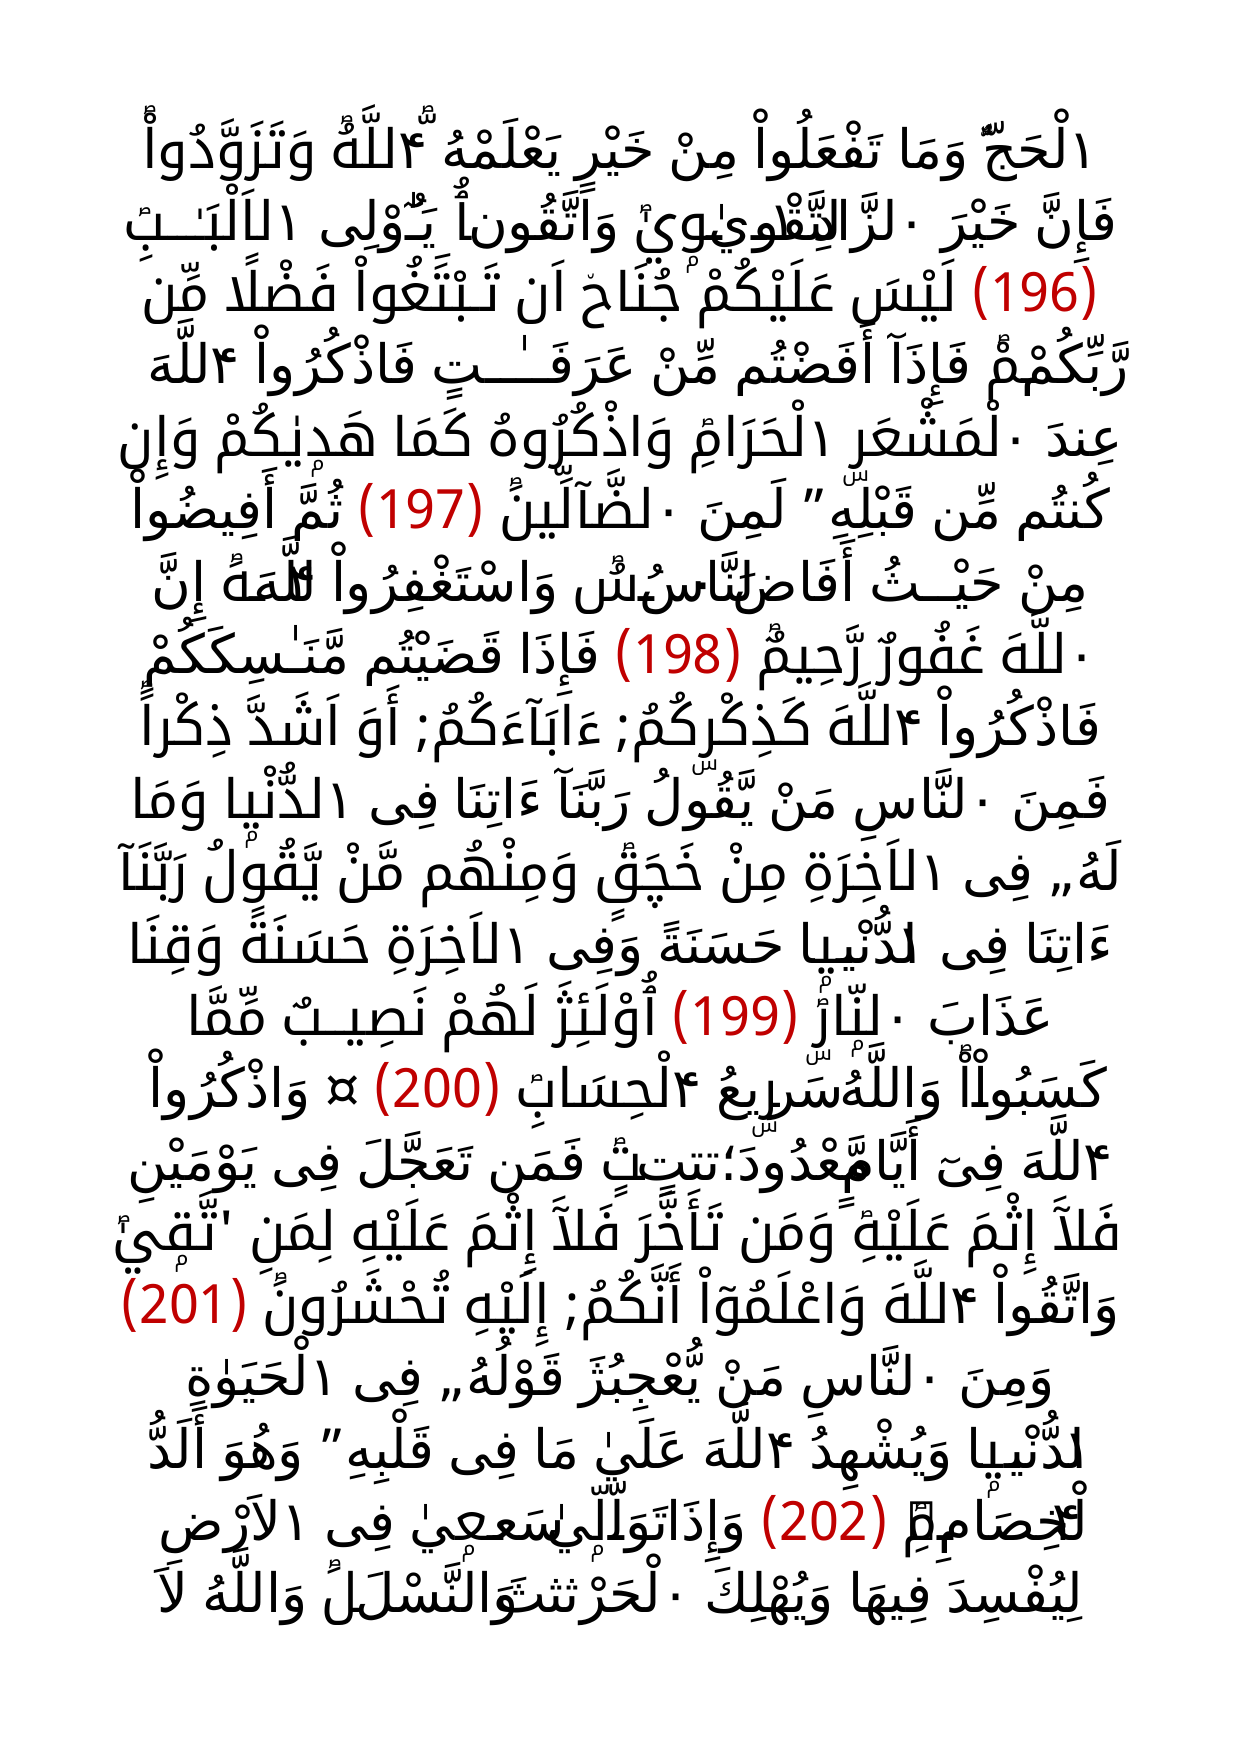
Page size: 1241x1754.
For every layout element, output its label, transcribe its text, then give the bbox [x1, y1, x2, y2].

text ۰لنَّاسَ ۰ڤسِّحْرَ وَمَآ ٱُنزۣلَ عَلَي ۰لْمَلَكَيْنِ بِبَابِـلَ هَارُوتتتَ وَمَارُوتتتَؐ وَمَا يُعَلِّمَـٰنِ مِنَ اَحَدٖ حَتَّيٰ يَقُولآَ إِنَّمَا نَحْنُ فِتْنَةٌ فَلاَ تَكْفُرْؐ فَيَتَعَلَّمُونَ مِنْهُمَا مَا يُفَرّۣقُونَ بِهِ” بَيْنَ ۰لْمَرْءِ وَزَوْجِهِؐ/ وَمَا هُم بِضَآرّۣينَ بِهِ” مِنَ اَحَدٖ اِلاَّ بِإِذْنِ ۱للَّهِؐ وَيَتَعَلَّمُونَ مَا يَضُرُّهُمْ وَلاَ يَنفَعُهُمْؐ وَلَقَدْ عَلِمُواْ لَمَـنِ ۳شْتَرۭيٰهُ مَا لَهُ„ فِى ۱لاَخِرَةِ مِنْ خَچَقٍؐ وَلَبِيسَ مَا شَرَوْاْ بِهِ“ أَنفُسَهُمْ لَوْ كَانُواْ يَعْلَمُونَؐ (101) وَلَوَ اَنَّهُمُ; ءَامَنُواْ وَاتَّقَوْاْ لَمَثُوبَةٌ مِّنْ عِندِ ۱للَّهِ خَيْرٌ لَّوْ كَانُواْ يَعْلَمُونَؐ (102) يَـٰٓأَيُّهَا ۰لذِينَ ءَامَنُواْ لاَ تَقُولُواْ رَ؛عِنَا وَقُولُواْ ۶نظُرْنَا وَاسْمَعُواْؐ وَلِلْكۭـٰفِرۣينَ عَذَاب٘ اَلِيمٌؐ (103) مَّا يَوَدُّ ۴لذِينَ كَفَرُواْ مِنَ اَهْلِ ۱لْكِتَــٰــبِ وَلاَ ۰لْمُشْرۣكِينَ أَنْ يُّنَزَّلَ عَلَيْكُم مِّنْ خَيْرٍ مِّن رَّبِّكُمْؐ وَاللَّهُ يَخْتَصُّ بِرَحْمَتِهِ” مَنْ يَّشَآءُؐ وَاللَّهُ ذُو ۴لْفَضْلِ ۱لْعَظِيمِؐ (104) ¥ مَا نَنسَخْ مِنَ —ايَةٖ اَوْ نُنسِهَا نَاتتتِ بِخَـيْرٍ مِّنْهَآ أَوْ مِثْلِهَآؐ أَلَمْ تَعْلَمَ اَنَّ ۰للَّهَ عَلَيٰ كُلِّ شَيْءٍ قَدِير٘ؐ (105) اَلَمْ تَعْلَمَ اَنَّ ۰للَّهَ لَهُ„ مُلْكُ ۴لسَّمَـٰوَ؛تتتِ وَالاَرْضِ وَمَا لَكُم مِّن دُونِ ۱للَّهِ مِنْ وَّلِيٍّ وَلاَ نَصِيرٖؐ (106) اَمْ تُرۣيدُونَ أَن تَسْـَٔلُواْ رَسُولَكُمْ كَمَاسُئِلَ مُوسۭيٰ مِن قَبْلُؐ وَمَنْ يَّتَبَدَّلِ ۱لْكُفْرَ بِالِايمَـٰنِ فَقَد ضَّلَّ سَوَآءَ ۰لسَّبِيلِؐ (107) وَدَّ كَثِيرٌ مِّنَ اَهْلِ ۱لْكِتَــٰــبِ لَوْ يَرُدُّونَكُم مِّنۢ بَعْدِ إِيمَــٰنِكُمْ كُفَّاراٗؐ حَسَداً مِّنْ عِندِ أَنفُسِهِم مِّنۢ بَعْدِ مَا تَبَيَّنَ لَهُمُ ۴لْحَقُّؐ فَاعْفُواْ وَاصْفَحُواْ حَتَّيٰ يَاتِيَ ۰للَّهُ بِأَمْرۣهِؐ“ إِنَّ ۰للَّهَ عَلَيٰ كُلِّ شَيْءٍ قَدِيرٌؐ (108) وَأَقِيمُواْ ۴لصَّلَوٰةَ وَءَاتُواْ ۴لزَّكَوٰةَؐ وَمَا تُقَدِّمُواْ لَأِنفُسِكُم مِّنْ خَيْرٍ تَجِدُوهُ عِندَ ۰للَّهِؐ إِنَّ ۰للَّهَ بِمَا تَعْمَلُونَ بَصِيرٌؐ (109) وَقَالُواْ لَنْ يَّدْخُلَ ۰لْجَنَّةَ إِلاَّ مَن كَانَ هُوداٗ اَوْ نَصَـٰرۭيٰؐ تِلْكَ أَمَانِيُّهُمْؐ قُلْ هَاتُواْ بُرْهَــٰنَكُمُ; إِن كُنتُمْ صَـٰدِقِينَؐ (110) بَلۭيٰ مَنَ اَسْلَمَ وَجْهَهُ„ لِلهِ وَهُوَ مُحْسِنٌ فَلَهُ; أَجْرُهُ„ عِندَ رَبِّهِ” وَلاَ خَوْف٘ عَلَيْهِمْ وَلاَ هُمْ يَحْزَنُونَؐ (111) وَقَالَــتِ ۱لْيَهُودُ لَيْسَــتِ ۱لنَّصَـٰرۭيٰ عَلَيٰ شَيْءٍ وَقَالَــتِ ۱لنَّصَـٰرۭيٰ لَيْسَــتِ ۱لْيَهُودُ عَلَيٰ شَيْءٍ وَهُمْ يَتْلُونَ ۰لْكِتَــٰــبَؐ كَذَ؛لِكَ قَالَ ۰لذِينَ لاَ يَعْلَمُونَ مِثْلَ قَوْلِهِمْؐ فَاللَّهُ يَحْكُمُ بَيْنَهُمْ يَوْمَ ۰لْقِيَــٰمَةِ فِيمَا كَانُواْ فِيهِ يَخْتَلِفُونَؐ (112) ® وَمَنَ اَظْلَمُ مِمَّن مَّنَعَ مَسَـٰجِدَ ۰للَّهِ أَنْ يُّذْكَرَ فِيهَا "سْمُهُ„ وَسَعۭيٰ فِى خَرَابِهَآؐ ٱُوْلَئِكَ مَا كَانَ لَهُمُ; أَنْ يَّدْخُلُوهَآ إِلاَّ خَآئِـفِينَؐ لَهُمْ فِى ۱لدُّنْيۭا خِزْيٌؐ وَلَهُمْ فِى ۱لاَخِرَةِ عَذَاب٘ عَظِيمٌؐ (113) وَلِلهِ ۱لْمَشْرۣقُ وَالْمَغْرۣبُؐ فَأَيْنَمَا تُوَلُّواْ فَثَمَّ وَجْهُ ۴للَّهِؐ إِنَّ ۰للَّهَ وَ؛سِع٘ عَلِيمٌؐ (114) وَقَالُواْ ۵تَّخَذَ ۰للَّهُ وَلَداًؐ سُبْحَــٰنَهُؐ„ بَل لَّهُ„ مَا فِى ۱لسَّمَــٰوَ؛تتتِ وَالاَرْضِؐ كُلٌّ لَّهُ„ قَــٰنِتُونَؐ (115) بَدِيعُ ۴لسَّمَــٰوَ؛تتتِ وَالاَرْضِؐ وَإِذَا قَضۭيٰٓ أَمْراً فَإِنَّمَا يَقُولُ لَهُ„ كُنؐ فَيَكُونُؐ (116) وَقَالَ ۰لذِينَ لاَ يَعْلَمُونَ لَوْلاَ يُكَلِّمُنَا ۰للَّهُ أَوْ تَاتِينَآ ءَايَةٌؐ كَذَ؛لِكَ قَالَ ۰لذِينَ مِن قَبْلِهِم مِّثْلَ قَوْلِهِمْؐ تَشَــٰبَهَــتْ قُلُوبُهُمْؐ قَدْ بَـيَّنَّا ۰لاَيَــٰــتِ لِقَوْمٍ يُوقِنُونَؐ (117) إِنَّآ أَرْسَلْنَـٰكَ بِالْحَقِّ بَشِيراً وَنَذِيراًؐ وَلاَ تَسْـَٔلْ عَنَ اَصْحَــٰــبِ ۱لْجَحِيمِؐ (118) وَلَن تَرْضۭيٰ عَنكَ ۰لْيَهُودُ وَلاَ ۰لنَّصَـٰرۭيٰ حَتَّيٰ تَتَّبِعَ مِلَّتَهُمْؐ قُلِ اِنَّ هُدَي ۰للَّهِ هُوَ ۰لْهُدۭيٰؐ وَلَـئِنِ 'تَّبَعْتَ أَهْوَآءَهُم بَعْدَ ۰ﻟ﮲ جَآءَكَ مِنَ ۰لْعِلْمِ مَا لَكَ مِنَ ۰للَّهِ مِنْ وَّلِيٍّ وَلاَ نَصِيرٖؐ (119) ۱لذِينَ ءَاتَيْنَـٰهُمُ ۴لْكِتَــٰــبَ يَتْلُونَهُ„ حَقَّ تِچَوَتِهِ“ ٱُوْلَئِكَ يُومِنُونَ بِهِؐ” وَمَنْ يَّكْفُرْ بِهِ” فَٱُوْلَئِژَ هُمُ ۴لْخَــٰسِرُونَؐ (120) يَـٰبَنِىٓ إِسْرَآءِيلَ ۸ذْكُرُواْ نِعْمَتِيَ ۰لتِىٓ أَنْعَمْــتُ عَلَيْكُمْ وَأَنِّى فَضَّلْتُكُمْ عَلَي ۰لْعَـٰلَمِينَؐ (121) وَاتَّقُواْ يَوْماً لاَّ تَجْزۣى نَفْس٘ عَن نَّفْسٍ شَيْــٔاً وَلاَ يُقْبَلُ مِنْهَا عَدْلٌ وَلاَ تَنفَعُهَا شَفَــٰعَةٌ وَلاَ هُمْ يُنصَرُونَؐ (122) © وَإِذِ 'بْتَلۭيٰٓ إِبْرَ؛هِـيمَ رَبُّهُ„ بِكَلِمَــٰــتٍ فَأَتَمَّهُنَّؐ قَالَ إِنِّى جَاعِلُكَ لِلنَّاسِ إِمَاماًؐ قَالَ وَمِن ذُرّۣيَّتِىؐ قَالَ لاَ يَنَالُ عَهْدِيَ ۰لظَّــٰلِمِينَؐ (123) وَإِذْ جَعَلْنَا ۰لْبَيْــتَ مَثَابَةً لِّلنَّاسِ وَأَمْناً وَاتَّخَذُواْ مِن مَّقَامِ إِبْرَ؛هِيمَ مُصَلّيًؐ وَعَهِدْنَآ إِلَيٰٓ إِبْرَ؛هِيمَ وَإِسْمَـٰعِيلَ أَن طَهِّرَا بَيْتِيَ لِلطَّآئِفِينَ وَالْعَـٰكِفِينَ وَالرُّكَّعِ ۱لسُّجُودِؐ (124) وَإِذْ قَالَ إِبْرَ؛هِيمُ رَبببِّ 'جْعَلْ هَـٰذَا بَلَداٗ —امِناً وَارْزُقَ اَهْلَهُ„ مِنَ ۰لثَّمَرَ؛تِ مَنَ —امَنَ مِنْهُم بِاللَّهِ وَالْيَوْمِ ۱لاَخِرۣؐ قَالَ وَمَن كَفَرَ فَٱُمَتِّعُهُ„ قَلِيلًا ثُمَّ أَضْطَرُّهُ; إِلَيٰ عَذَابببِ ۱لنّۭارۣؐ وَبِيسَ ۰لْمَصِيرُؐ (125) وَإِذْ يَرْفَـعُ إِبْرَ؛هِيمُ ۴لْقَوَاعِدَ مِنَ ۰لْبَيْــتِ وَإِسْمَــٰعِيلُؐ رَبَّنَا تَقَبَّلْ مِنَّآ إِنَّكَ أَنــتَ ۰لسَّمِيعُ ۴لْعَلِيمُؐ (126) رَبَّنَا وَاجْعَلْنَا مُسْلِمَيْنِ لَكَ وَمِن ذُرّۣيَّتِنَآ ٱُمَّةً مُّسْلِمَةً لَّكَؐ وَأَرۣنَا مَنَاسِكَنَاؐ وَتُــبْ عَلَيْنَآؐ إِنَّكَ أَنــتَ ۰لتَّوَّابببُ ۴لرَّحِيمُؐ (127) رَبَّـنَاوَابْعَــثْ فِيهِمْ رَسُولًا مِّنْهُمْ يَتْلُواْ عَلَيْهِمُ; ءَايَـٰتِكَ وَيُعَلِّمُهُمُ ۴لْكِتَــٰــبَ وَالْحِكْمَةَ وَيُزَكِّيهِمُؐ; إِنَّكَ أَنتَ ۰لْعَزۣيزُ ۴لْحَكِيمُؐ (128) وَمَنْ يَّرْغَــبُ عَن مِّلَّةِ إِبْرَ؛هِيمَ إِلاَّ مَن سَفِهَ نَفْسَهُؐ„ وَلَقَدِ 'صْطَفَيْنَـٰهُ فِى ۱لدُّنْيۭاؐ وَإِنَّهُ„ فِى ۱لاَخِرَةِ لَمِنَ ۰ڤصَّـٰڤِحِينَؐ (129) إِذْ قَالَ لَهُ„ رَبُّهُ; أَسْلِمْؐ قَالَ أَسْلَمْــتُ لِرَبِّ ۱لْعَـٰلَمِينَؐ (130) وَأَوْصۭيٰ بِهَآ إِبْرَ؛هِيمُ بَنِيهِؐ وَيَعْقُوبُ يَـٰبَنِيَّ إِنَّ ۰للَّهَ "صْطَفۭيٰ لَكُمُ ۴لدِّينَ فَلاَ تَمُوتُنَّ إِلاَّ وَأَنتُم مُّسْلِمُونَؐ (131) ® أَمْ كُنتُمْ شُهَدَآءَ اۭذْ حَضَرَ يَعْقُوبببَ ۰لْمَوْتتتُ إِذْ قَالَ لِبَنِيهِ مَا تَعْبُدُونَ مِنۢ بَعْدِىؐ قَالُواْ نَعْبُدُإِچَهَكَ وَإِچَهَ ءَابَآئِكَ إِبْرَ؛هِيمَ وَإِسْمَـٰعِيلَ وَإِسْحَـٰقَ إِچَهاً وَ؛حِداً وَنَحْنُ لَهُ„ مُسْلِمُونَؐ (132) تِلْكَ ٱُمَّةٌ قَدْ خَلَــتْؐ لَهَا مَا كَسَبَــتْؐ وَلَكُم مَّا كَسَبْتُمْؐ وَلاَ تُسْـَٔلُونَ عَمَّا كَانُواْ يَعْمَلُونَؐ (133) وَقَالُواْ كُونُواْ هُوداٗ اَوْ نَصَـٰرۭيٰ تَهْتَدُواْؐ قُلْ بَلْ مِلَّةَ إِبْرَ؛هِيمَ حَنِيفاًؐ وَمَا كَانَ مِنَ ۰لْمُشْرۣكِينَؐ (134) قُولُوٓاْ ءَامَنَّا بِاللَّهِ وَمَآ ٱُنزۣلَ إِلَيْنَاوَمَآ ٱُنزۣلَ إِلَيٰٓ إِبْرَ؛هِيمَ وَإِسْمَـٰعِيلَ وَإِسْحَـٰقَ وَيَعْقُوبَ وَالاَسْبَاطِ وَمَآٱُوتِيَ مُوسۭيٰ وَعِيسۭيٰ وَمَآ ٱُوتِيَ ۰لنَّبِيٓــُٔونَ مِن رَّبِّهِمْ لاَ نُفَرّۣقُ بَيْنَ أَحَدٍ مِّنْهُمْ وَنَحْنُ لَهُ„ مُسْلِمُونَؐ (135) فَإِنَ —امَنُواْ بِمِثْلِ مَآ ءَامَنتُم بِهِ” فَقَدِ 'هْتَدَواْؐ وَّإِن تَوَلَّوْاْ فَإِنَّمَا هُمْ فِى شِقَاقٍؐ فَسَيَكْفِيكَهُمُ ۴للَّهُؐ وَهُوَ ۰لسَّمِيعُ ۴لْعَلِيمُؐ (136) صِبْغَةَ ۰للَّهِؐ وَمَنَ اَحْسَنُ مِنَ ۰للَّهِ صِبْغَةًؐ وَنَحْنُ لَهُ„ عَـٰبِدُونَؐ (137) قُلَ اَتُحَآجُّونَنَا فِى ۱للَّهِ وَهُوَ رَبُّنَا وَرَبُّكُمْ وَلَنَآ أَعْمَــٰلُنَا وَلَكُمُ; أَعْمَــٰلُكُمْؐ وَنَحْنُ لَهُ„ مُخْلِصُونَؐ (138) أَمْ يَقُولُونَ إِنَّ إِبْرَ؛هِيمَ وَإِسْمَـٰعِيلَ وَإِسْحَـٰقَ وَيَعْقُوبببَ وَالاَسْبَاطَ كَانُواْ هُوداٗ اَوْ نَصَـٰرۭيٰؐ قُلَ —آنتُمُ; أَعْلَمُ أَمِ ۱للَّهُؐ وَمَنَ اَظْلَمُ مِمَّن كَتَمَ شَهَـٰدَةٗ عِندَهُ„ مِنَ ۰للَّهِؐ وَمَا ۰للَّهُ بِغَـٰفِلٖ عَمَّا تَعْمَلُونَؐ (139) تِلْكَ ٱُمَّةٌ قَدْ خَلَــتْؐ لَهَا مَا كَسَبَــتْؐ وَلَكُم مَّا كَسَبْتُمْؐ وَلاَ تُسْـَٔلُونَ عَمَّا كَانُواْ يَعْمَلُونَؐ (140) ¤ سَيَقُولُ ۴لسُّفَهَآءُ مِنَ ۰لنَّاسِ مَا وَلّۭيٰهُمْ عَن قِـبْلَتِهِمُ ۴لتِى كَانُواْ عَلَيْهَاؐ قُل لِّلهِ ۱لْمَشْرۣقُ وَالْمَغْرۣبببُؐ يَهْدِى مَنْ يَّشَآءُ ﹹلَيٰ صِرَ؛طٍ مُّسْتَقِيمٍؐ (141) وَكَذَ؛لِژَ جَعَلْنَــٰكُمُ; ٱُمَّةً وَسَطاًؐ لِّتَكُونُواْ شُهَدَآءَ عَلَي ۰لنَّاسِ وَيَكُونَ ۰لرَّسُولُ عَلَيْكُمْ شَهِيداًؐ وَمَا جَعَلْنَا ۰لْقِبْلَةَ ۰لتِى كُنــتَ عَلَيْهَآ إِلاَّ لِنَعْلَمَ مَنْ يَّتَّبِعُ ۴لرَّسُولَ مِمَّنْ يَّنقَلِــبُ عَلَيٰ عَقِبَيْهِؐ وَإِن كَانَــتْ لَكَبِيرَةٗ اِلاَّ عَلَي ۰لذِينَ هَدَي ۰للَّهُؐ وَمَا كَانَ ۰للَّهُ لِيُضِيعَ إِيمَــٰنَكُمُؐ; إِنَّ ۰للَّهَ بِالنَّاسِ لَرَءُوفٌ رَّحِيمٌؐ (142) قَدْ نَرۭيٰ تَقَلُّـــبَ وَجْهِكَ فِى ۱لسَّمَآءِ فَلَنُوَلِّيَنَّكَ قِبْلَةً تَرْضۭيٰهَاؐ فَوَلِّ وَجْهَژَ شَطْرَ ۰لْمَسْجِدِ ۱لْحَرَامِؐ وَحَيْــثُ مَا كُنتُمْ فَوَلُّواْ وُجُوهَكُمْ شَطْرَهُؐ„ وَإِنَّ ۰لذِينَ ٱُوتُواْ ۴لْكِتَــٰــبَ لَيَعْلَمُونَ أَنَّهُ ۴لْحَقُّ مِن رَّبِّهِمْؐ وَمَا ۰للَّهُ بِغَـٰفِلٖ عَمَّا يَعْمَلُونَؐ (143) وَلَـئِنَ اَتَيْــتَ ۰لذِينَ ٱُوتُواْ ۴لْكِتَـــٰــبَ بِكُلِّ ءَايَةٍ مَّا تَبِعُواْ قِبْلَتَكَؐ وَمَآ أَنــتَ بِتَابِعٍ قِبْلَتَهُمْؐ وَمَا بَعْضُهُم بِتَابِعٍ قِبْلَةَ بَعْضٍؐ وَلَـئِنِ 'تَّبَعْتَ أَهْوَآءَهُم مِّنۢ بَعْدِ مَا جَآءَكَ مِنَ ۰لْعِلْمِ إِنَّژَ إِذاً لَّمِنَ ۰لظَّـٰلِمِينَؐ (144) ۰لذِينَ ءَاتَيْنَـٰهُمُ ۴لْكِتَـٰــبَ يَعْرۣفُونَهُ„ كَمَا يَعْرۣفُونَ أَبْنَآءَهُمْؐ وَإِنَّ فَرۣيقاً مِّنْهُمْ لَيَكْتُمُونَ ۰لْحَقَّ وَهُمْ يَعْلَمُونَؐ (145) ۰لْحَقُّ مِن رَّبِّكَؐ فَلاَ تَكُونَنَّ مِنَ ۰لْمُمْتَرۣينَؐ (146) ® وَلِكُلٍّ وۣجْهَة٘ هُوَ مُوَلِّيهَا فَاسْتَبِقُواْ ۴لْخَيْرَ؛تِؐ أَيْنَ مَا تَكُونُواْ يَاتتتِ بِكُمُ ۴للَّهُ جَمِيعاٗؐ اِنَّ ۰للَّهَ عَلَيٰ كُلِّ شَيْءٍ قَدِيرٌؐ (147) وَمِنْ حَيْــثُ خَرَجْــتَ فَوَلِّ وَجْهَكَ شَطْرَ ۰لْمَسْجِدِ ۱لْحَرَامِؐ وَإِنَّهُ„ لَلْحَقُّ مِن رَّبِّكَؐ وَمَا ۰للَّهُ بِغَــٰفِلٖ عَمَّا تَعْمَلُونَؐ (148) وَمِنْ حَيْــثُ خَرَجْتَ فَوَلِّ وَجْهَكَ شَطْرَ ۰لْمَسْجِدِ ۱لْحَرَامِؐ وَحَيْــثُ مَا كُنتُمْ فَوَلُّواْ وُجُوهَكُمْ شَطْرَهُ„ لِيَ۬لاَّ يَكُونَ لِلنَّاسِ عَلَيْكُمْ حُجَّة٘ اِلاَّ ۰لذِينَ ظَلَمُواْ مِنْهُمْ فَلاَ تَخْشَوْهُمْ وَاخْشَوْنِىؐ وَلُءِتِمَّ نِعْمَتِى عَلَيْكُمْ وَلَعَلَّكُمْ تَهْتَدُونَؐ (149) كَمَآ أَرْسَلْنَا فِيكُمْ رَسُولًا مِّنكُمْ يَتْلُواْ عَلَيْكُمُ; ءَايَـٰتِنَا وَيُزَكِّيكُمْ وَيُعَلِّمُكُمُ ۴لْكِتَــٰــبَ وَالْحِكْمَةَ وَيُعَلِّمُكُم مَّا لَمْ تَكُونُواْ تَعْلَمُونَ (150) فَاذْكُرُونِىٓ أَذْكُرْكُمْ وَاشْكُرُواْ لِى وَلاَ تَكْفُرُونِؐ (151) يَـٰٓأَيُّهَا ۰لذِينَ ءَامَنُواْ èسْتَعِينُواْ بِالصَّبْرۣ وَالصَّلَوٰةِؐ إِنَّ ۰للَّهَ مَعَ ۰لصَّـٰبِـرۣينَؐ (152) وَلاَ تَقُولُواْ لِمَنْ يُّقْتَلُ فِى سَبِيلِ ۱للَّهِ أَمْوَ؛تٛؐ بَـلَ اَحْيَآءٌؐ وَچَكِن لاَّ تَشْعُرُونَؐ (153) وَلَنَبْلُوَنَّكُم بِشَىْءٍ مِّنَ ۰لْخَوْفِ وَالْجُوعِ وَنَقْصٍ مِّنَ ۰لاَمْوَ؛لِ وَالاَنفُسِ وَالثَّمَرَ؛تتتِؐ وَبَشِّرۣ ۱لصَّـٰبِرۣينَ (154) ۰لذِينَ إِذَآ أَصَـٰبَتْهُم مُّصِيبَةٌ قَالُوٓاْ إِنَّا لِلهِ وَإِنَّآ إِلَيْهِ رَ؛جِعُونَؐ (155) ٱُوْلَئِكَ عَلَيْهِمْ صَلَوَ؛تٌ مِّن رَّبِّهِمْ وَرَحْمَةٌؐ وَٱُوْلَئِكَ هُمُ ۴لْمُهْتَدُونَؐ (156) © إِنَّ ۰لصَّفَا وَالْمَرْوَةَ مِن شَعَــٰٓئِـرۣ ۱للَّهِؐ فَمَنْ حَجَّ ۰لْبَيْــتَ أَوۣ 'عْتَمَرَ فَلاَ جُنَاحَ عَلَيْهِ أَنْ يَّطَّوَّفَ بِهِمَاؐ وَمَن تَطَوَّعَ خَيْراً فَإِنَّ ۰للَّهَ شَاكِر٘ عَلِيم٘ؐ (157) اِنَّ ۰لذِينَ يَكْتُمُونَ مَآ أَنزَلْنَا مِنَ ۰لْبَيِّنَـٰــتِ وَالْهُدۭيٰ مِنۢ بَعْدِ مَا بَيَّنَّــٰهُ لِلنَّاسِ فِى ۱لْكِتَــٰــبِ ٱُوْلَئِژَ يَلْعَنُهُمُ ۴للَّهُ وَيَلْعَنُهُمُ ۴لچَّعِنُونَ (158) إِلاَّ ۰لذِينَ تَابُواْ وَأَصْلَحُواْ وَبَيَّنُواْ فَٱُوْلَئِكَ أَتُوبببُ عَلَيْهِمْ وَأَنَا ۰لتَّوَّابببُ ۴لرَّحِيمُؐ (159) إِنَّ ۰لذِينَ كَفَرُواْ وَمَاتُواْ وَهُمْ كُفَّار٘ ۷وْلَئِكَ عَلَيْهِمْ لَعْنَةُ ۴للَّهِ وَالْمَلَئِكَةِ وَالنَّاسِ أَجْمَعِينَ (160) خَـٰلِدِينَ فِيهَاؐ لاَ يُخَفَّفُ عَنْهُمُ ۴لْعَذَابببُ وَلاَ هُمْ يُنظَرُونَؐ (161) وَإِچَهُكُمُ; إِچَهٌ وَ؛حِدٌؐ لٓاَّ إِچَهَ إِلاَّ هُوَؐ ۰لرَّحْمَـٰنُ ۴لرَّحِيمُؐ (162) إِنَّ فِى خَلْقِ ۱لسَّمَـٰوَ؛تتتِ وَالاَرْضِ وَاخْتِچَــفِ ۱ليْلِ وَالنَّهۭارۣ وَالْفُلْكِ ۱لتِى تَجْرۣى فِى ۱ڤْبَحْرۣ بِمَا يَنفَعُ ۴لنَّاسَ وَمَآ أَنزَلَ ۰للَّهُ مِنَ ۰لسَّمَآءِ مِن مَّآءٍ فَأَحْيۭا بِهِ ۱لاَرْضَ بَعْدَ مَوْتِهَا وَبَــثَّ فِيهَا مِن كُلِّ دَآبَّةٍ وَتَصْرۣيفِ ۱لرّۣيَـٰحِ وَالسَّحَابببِ ۱لْمُسَخَّرۣ بَيْنَ ۰لسَّمَآءِ وَالاَرْضِ ﺀَلاَيَـٰــتٍ لِّقَوْمٍ يَعْقِلُونَؐ (163) وَمِنَ ۰لنَّاسِ مَنْ يَّتَّخِذُ مِن دُونِ ۱للَّهِ أَندَاداً يُحِبُّونَهُمْ كَحُبِّ ۱للَّهِؐ وَالذِينَ ءَامَنُوٓاْ أَشَدُّ حُبّاً لِّلهِؐ وَلَوْ تَرَي ۰لذِينَ ظَلَمُوٓاْ إِذْ يَرَوْنَ ۰لْعَذَابببَ أَنَّ ۰لْقُوَّةَ لِلهِ جَمِيعاً وَأَنَّ ۰للَّهَ شَدِيدُ ۴لْعَذَابببِؐ (164) ® إِذْ تَبَرَّأَ ۰لذِينَ ۸تُّبِعُواْ مِنَ ۰لذِينَ "تَّبَعُواْ وَرَأَوُاْ ۴لْعَذَابببَ وَتَقَطَّعَــتْ بِهِمُ ۴لاَسْبَــٰــبُؐ (165) وَقَالَ ۰لذِينَ "تَّبَعُواْ لَوَ اَنَّ لَنَا كَرَّةً فَنَتَبَرَّأَ مِنْهُمْ كَمَا تَبَرَّءُواْ مِنَّاؐ كَذَ؛لِكَ يُرۣيهِمُ ۴للَّهُ أَعْمَــٰلَهُمْ حَسَرَ؛تتتٖ عَلَيْهِمْؐ وَمَا هُم بِخَـٰرۣجِينَ مِنَ ۰لنّۭارۣؐ (166) يَـٰٓأَيُّهَا ۰لنَّاسُ كُلُواْ مِمَّا فِى ۱لاَرْضِ حَچَلًا طَيِّباًؐ وَلاَ تَتَّبِعُواْ خُطْوَ؛تِ ۱لشَّيْطَـٰنِؐ إِنَّهُ„ لَكُمْ عَدُوٌّ مُّبِين٘ؐ (167) اِنَّمَا يَامُرُكُم بِالسُّوٓءِ وَاڤْفَحْشَآءِ وَأَن تَقُولُواْ عَلَي ۰للَّهِ مَا لاَ تَعْلَمُونَؐ (168) وَإِذَا قِيلَ لَهُمُ èتَّبِعُواْ مَآ أَنزَلَ ۰للَّهُ قَالُواْ بَلْ نَتَّبِعُ مَآ أَلْفَيْنَا عَلَيْهِ ءَابَآءَنَآؐ أَوَلَوْ كَانَ ءَابَآؤُهُمْ لاَ يَعْقِلُونَ شَيْــٔـاً وَلاَ يَهْتَدُونَؐ (169) وَمَثَلُ ۴لذِينَ كَفَرُواْ كَمَثَلِ ۱ﻟ﮲ يَنْعِقُ بِمَا لاَ يَسْمَعُ إِلاَّ دُعَآءً وَنِدَآءًؐ صُمّٛ بُكْم٘ عُمْـيٌ فَهُمْ لاَ يَعْقِلُونَؐ (170) يَـٰٓأَيُّهَا ۰لذِينَ ءَامَنُواْ كُلُواْ مِن طَيِّبَـٰــتِ مَا رَزَقْنَـٰكُمْ وَاشْكُرُواْ لِلهِ إِن كُنتُمُ; إِيَّاهُ تَعْبُدُونَؐ (171) إِنَّمَا حَرَّمَ عَلَيْكُمُ ۴لْمَيْتَةَ وَالدَّمَ وَلَحْمَ ۰لْخِنزۣيـرۣ وَمَآ ٱُهِلَّ بِهِ” لِغَيْرۣ ۱للَّهِؐ فَمَنُ ۶ضْطُرَّ غَيْرَ بَاغٍ وَلاَ عَادٍ فَلآَ إِثْمَ عَلَيْهِؐ إِنَّ ۰للَّهَ غَفُورٌ رَّحِيم٘ؐ (172) اِنَّ ۰لذِينَ يَكْتُمُونَ مَآ أَنزَلَ ۰للَّهُ مِنَ ۰لْكِتَـٰــبِ وَيَشْتَرُونَ بِهِ” ثَمَناً قَلِيلٗا ۷وْلَئِكَ مَا يَاكُلُونَ فِى بُطُونِهِمُ; إِلاَّ ۰لنَّارَ وَلاَ يُكَلِّمُهُمُ ۴للَّهُ يَوْمَ ۰لْقِيَـٰمَةِ وَلاَ يُزَكِّيهِمْؐ وَلَهُمْ عَذَاب٘ اَلِيم٘ؐ (173) ۷وْلَئِژَ ۰لذِينَ "شْتَرَوُاْ ۴لضَّچَلَةَ بِالْهُدۭيٰ وَالْعَذَابببَ بِالْمَغْفِرَةِ فَمَآ أَصْبَرَهُمْ عَلَي ۰لنّۭارۣؐ (174) ذَ؛لِكَ بِأَنننَّ ۰للَّهَ نَزَّلَ ۰لْكِتَـٰــبَ بِالْحَقﱢّؐ وَإِنَّ ۰لذِينَ "خْتَلَفُواْ فِى ۱لْكِتَـٰــبِ لَفِى شِقَاقٙ بَعِيدٍؐ (175) ¥ لَّيْسَ ۰لْبِرُّ أَن تُوَلُّواْ وُجُوهَكُمْ قِبَلَ ۰لْمَشْرۣقِ وَالْمَغْرۣبببِؐ وَچَكِنِ ۱لْبِرُّ مَنَ —امَنَ بِاللَّهِ وَالْيَوْمِ ۱لاَخِرۣ وَالْمَلَئِكَةِ وَالْكِتَــٰــبِ وَالنَّبِيٓــٕـﯧنَ وَءَاتَي ۰لْمَالَ عَلَيٰ حُبِّهِ” ذَوۣى ۱لْقُرْبۭيٰ وَالْيَتَـٰمۭيٰ وَالْمَسَـٰكِينَ وَابْنَ ۰لسَّبِيلِ وَالسَّآئِـلِينَ وَفِى ۱لرّۣقَابببِ وَأَقَامَ ۰لصَّلَوٰةَ وَءَاتَي ۰لزَّكَوٰةَؐ وَالْمُوفُونَ بِعَهْدِهِمُ; إِذَا عَـٰهَدُواْؐ وَالصَّـٰبِرۣينَ فِى ۱لْبَأْسَآءِ وَالضَّرَّآءِ وَحِيــنَ ۰لْبَأْسِؐ ٱُوْلَئِكَ ۰لذِيــنَ صَدَقُواْؐ وَٱُوْلَئِكَ هُمُ ۴لْمُتَّقُونَؐ (176) يَـٰٓأَيُّهَا ۰لذِينَ ءَامَنُواْ كُتِبَ عَلَيْكُمُ ۴لْقِصَاصُ فِى ۱لْقَتْلَيؐ ۰لْحُرُّ بِالْحُرّۣ وَالْعَبْدُ بِالْعَبْدِ وَالاُنثۭيٰ بِالاُنثۭيٰؐ فَمَــنْ عُفِيَ لَهُ„ مِنَ اَخِيهِ شَىْءٌ فَاتِّبَاعٛ بِالْمَعْرُوفِ وَأَدَآء٘ اِلَيْهِ بِإِحْسَـٰنٍؐ ذَ؛لِكَ تَخْفِيفٌ مِّن رَّبِّكُمْ وَرَحْمَةٌؐ فَمَنِ 'عْتَدۭيٰ بَعْدَ ذَ؛لِژَ فَلَهُ„ عَذَاببب٘ اَلِيمٌؐ (177) وَلَكُمْ فِى ۱لْقِصَاصِ حَيَوٰةٌ يَـٰٓٱُوْلِى ۱لاَلْبَــٰــبِ لَعَلَّكُمْ تَتَّقُونَؐ (178) كُتِــبَ عَلَيْكُمُ; إِذَا حَضَرَ أَحَدَكُمُ ۴لْمَوْتتتُ إِن تَرَكَ خَيْراٗؐ ۱لْوَصِيَّةُ لِلْوَ؛لِدَيْنِ وَ الاَقْرَبِينَ بِالْمَعْرُوفِؐ حَقّاٗ عَلَي ۰لْمُتَّقِينَؐ (179) فَمَنۢ بَدَّلَهُ„ بَعْدَ مَا سَمِعَهُ„ فَإِنَّمَآ إِثْمُهُ„ عَلَي ۰لذِينَ يُبَدِّلُونَهُؐ; إِنَّ ۰للَّهَ سَمِيع٘ عَلِيمٌؐ (180) فَمَنْ خَافَ مِن مُّوصٍ جَنَفاٗ اَوۣ اِثْماً فَأَصْلَحَ بَيْنَهُمْ فَلآَ إِثْمَ عَلَيْهِؐ إِنَّ ۰للَّهَ غَفُورٌ رَّحِيمٌؐ (181) يَـٰٓأَيُّهَا ۰لذِينَ ءَامَنُواْ كُتِــبَ عَلَيْكُمُ ۴لصِّيَامُ كَمَا كُتِــبَ عَلَي ۰لذِينَ مِن قَبْلِكُمْ لَعَلَّكُمْ تَتَّقُونَ (182) أَيَّاماً مَّعْدُودَ؛تٍؐ فَمَــن كَانَ مِنكُم مَّرۣيضاٗ اَوْ عَلَيٰ سَفَرٍ فَعِدَّةٌ مِّنَ اَيَّامٖ ۷خَرَؐ وَعَلَي ۰لذِينَ يُطِيقُونَهُ„ فِدْيَةُ طَعَامِ مَسَـٰكِينَؐ فَمَن تَطَوَّعَ خَيْراً فَهُوَ خَيْرٌ لَّهُؐ„ وَأَن تَصُومُواْ خَيْرٌ لَّكُمُ; إِن كُنتُمْ تَعْلَمُونَؐ (183) ® شَهْرُ رَمَضَانَ ۰ﻟـذِىٓ ٱُنزۣلَ فِيهِ ۱لْقُرْءَانُ هُديً لِّلنَّاسِ وَبَيِّنَــٰــتٍ مِّنَ ۰لْهُدۭيٰ وَالْفُرْقَانِؐ فَمَن شَهِدَ مِنكُمُ ۴لشَّهْرَ فَلْيَصُمْهُؐ وَمَن كَانَ مَرۣيضاٗ اَوْ عَلَيٰ سَفَرٍ فَعِدَّةٌ مِّنَ اَيَّامٖ ۷خَرَؐ يُرۣيدُ ۴للَّهُ بِكُمُ ۴لْيُسْرَ وَلاَ يُرۣيدُ بِـكُمُ ۴لْعُسْرَؐ وَلِتُكْمِلُواْ ۴لْعِدَّةَ وَلِتُكَـبِّـرُواْ ۴للَّهَ عَلَيٰ مَـــا هَدۭيٰكُمْ وَلَعَلَّكُمْ تَشْكُرُونَؐ (184) وَإِذَا سَأَلَكَ عِبَادِى عَنِّى فَإِنِّى قَرۣيب٘ؐ ۷جِيــبُ دَعْوَةَ ۰لدَّاعِ“ إِذَا دَعَانِؐ” فَلْيَسْتَجِيبُواْ لِى وَلْيُومِنُواْ بِيَ لَعَلَّهُمْ يَرْشُدُونَؐ (185) ٱُحِلَّ لَكُمْ لَيْلَةَ ۰لصِّيَامِ ۱لرَّفَــثُ إِلَيٰ نِسَآئِكُمْؐ هُنَّ لِـبَاسٌ لَّكُمْ وَأَنتُمْ لِبَاسٌ لَّهُنَّؐ عَلِمَ ۰للَّهُ أَنَّكُمْ كُنتُمْ تَخْتَانُونَ أَنفُسَكُمْ فَتَابببَ عَلَيْكُمْ وَعَفَا عَنكُمْؐ فَاچَنَ بَـٰشِرُوهُنَّؐ وَابْتَغُواْ مَا كَتَبَ ۰للَّهُ لَكُمْؐ وَكُلُواْ وَاشْرَبُواْ حَتَّيٰ يَتَبَيَّنَ لَكُمُ ۴لْخَيْطُ ۴لاَبْيَضُ مِنَ ۰لْخَيْطِ ۱لاَسْوَدِ مِنَ ۰لْفَجْـرۣؐ ثُمَّ أَتِمُّواْ ۴لصِّيَامَ إِلَي ۰ليْلِؐ وَلاَ تُبَــٰشِرُوهُنَّ وَأَنتُمْ عَــٰكِفُونَ فِى ۱لْمَسَـٰجِدِؐ تِلْكَ حُدُودُ ۴للَّهِؐ فَلاَ تَقْرَبُوهَاؐ كَذَ؛لِكَ يُبَيِّنُ ۴للَّهُ ءَايَـٰتِهِ” لِلنَّاسِ لَعَلَّهُمْ يَتَّقُونَؐ (186) وَلاَ تَاكُلُوٓاْ أَمْوَ؛لَكُم بَيْنَكُم بِالْبَــٰطِلِ وَتُدْلُواْ بِهَآ إِلَي ۰لْحُكَّامِ لِتَاكُلُواْ فَرۣيقاً مِّنَ اَمْوَلِ۱لنَّاسِ بِالِاثْمِ وَأَنتُمْ تَعْلَمُونَؐ (187) © يَسْـَٔلُونَكَ عَنِ ۱لاَهِلَّةِؐ قُلْ هِيَ مَوَ؛قِيــتُ لِلنَّاسِ وَالْحَجﱢّؐ وَلَيْسَ ۰لْـبِرُّ بِأَن تَاتُواْ ۴لْبُيُوتتتَ مِن ظُهُورۣهَاؐ وَچَكِنِ ۱لْبِرُّ مَنِ 'تَّقۭيٰؐ وَاتُواْ ۴لْبُيُوتتتَ مِنَ اَبْوَ؛بِهَاؐ وَاتَّقُواْ ۴للَّهَ لَعَلَّكُمْ تُفْلِحُونَؐ (188) وَقَـٰتِلُواْ فِى سَبِيلِ ۱للَّهِ ۱لذِينَ يُقَــٰتِلُونَكُمْ وَلاَ تَعْتَدُوٓاْؐ إِنَّ ۰للَّهَ لاَ يُحِــبُّ ۴لْمُعْتَدِينَؐ (189) وَاقْتُلُوهُمْ حَيْــثُ ثَقِفْتُمُوهُمْ وَأَخْرۣجُوهُم مِّنْ حَيْــثُ أَخْرَجُوكُمْؐ وَالْفِتْنَةُ أَشَدُّ مِنَ ۰لْقَتْلِؐ وَلاَ تُقَــٰتِلُوهُمْ عِندَ ۰لْمَسْجِدِ ۱لْحَرَامِ حَتَّيٰ يُقَـٰتِلُوكُمْ فِيهِؐ فَإِن قَـٰتَلُوكُمْ فَاقْتُلُوهُمْؐ كَذَ؛لِژَ جَزَآءُ ۴لْكۭـٰفِرۣينَؐ (190) فَإِنِ 'نتَهَوْاْ فَإِنَّ ۰للَّهَ غَفُورٌ رَّحِيمٌؐ (191) وَقَـٰتِلُوهُمْ حَتَّــيٰ لاَ تَكُونَ فِتْنَةٌ وَيَكُونَ ۰لدِّينُ لِلهِؐ فَإِنِ 'نتَهَوْاْ فَلاَ عُدْوَ؛نَ إِلاَّ عَلَي ۰لظَّـٰلِمِينَؐ (192) ۰لشَّهْرُ ۴لْحَرَامُ بِالشَّهْرۣ ۱لْحَرَامِ وَالْحُرُمَــٰــتُ قِصَاصٌؐ فَمَنِ 'عْتَدۭيٰ عَلَيْكُمْ فَاعْتَدُواْ عَلَيْهِ بِمِثْلِ مَا "عْتَدۭيٰ عَلَيْكُمْؐ وَاتَّقُواْ ۴للَّهَ وَاعْلَمُوٓاْ أَنَّ ۰للَّهَ مَعَ ۰لْمُتَّقِينَؐ (193) وَأَنفِقُواْ فِى سَبِيلِ ۱للَّهِ وَلاَ تُلْقُواْ بِأَيْدِيكُمُ; إِلَي ۰لتَّهْلُكَةِ وَأَحْسِنُوٓاْؐ إِنَّ ۰للَّهَ يُحِــبُّ ۴ڤْمُحْسِنِينَؐ (194) وَأَتِمُّواْ ۴لْحَجَّ وَالْعُمْرَةَ لِلهِؐ فَإِنُ۷حْصِرْتُمْ فَمَا "سْتَيْسَرَ مِنَ ۰لْهَدْيِؐ وَلاَ تَحْلِقُواْ رُءُوسَكُمْ حَتَّيٰ يَبْلُغَ ۰لْهَدْيُ مَحِلَّهُؐ„ فَمَن كَانَ مِنكُم مَّرۣيضاٗ اَوْ بِهِ“ أَذيً مِّن رَّأْسِهِ” فَفِدْيَةٌ مِّن صِيَامٖ اَوْ صَدَﻗَﺔٖ اَوْ نُسُكٍؐ فَإِذَآ أَمِنتُمْ فَمَن تَمَتَّعَ بِالْعُمْرَةِ إِلَي ۰لْحَجِّ فَمَا "سْتَيْسَرَ مِنَ ۰لْهَدْيِؐ ® فَمَن لَّمْ يَجِدْ فَصِيَامُ ثَـچَثَةِ أَيَّامٍ فِى ۱لْحَجِّ وَسَبْعَةٖ اِذَا رَجَعْتُمْ تِلْكَ عَشَرَةٌ كَامِلَةٌؐ ذَ؛لِكَ لِمَن لَّمْ يَكُنَ اَهْلُهُ„ حَاضِرۣى ۱لْمَسْجِدِ ۱لْحَرَامِؐ وَاتَّقُواْ ۴للَّهَ وَاعْلَمُوٓاْ أَنَّ ۰للَّهَ شَدِيدُ ۴لْعِقَابببِؐ (195) ۱لْحَجُّ أَشْهُرٌ مَّعْلُومَــٰــتٌؐ فَمَن فَرَضَ فِيهِنَّ ۰لْحَجَّ فَلاَ رَفَـثَ وَلاَ فُسُوقَ وَلاَ جِدَالَ فِى ۱لْحَجﱢّؐ وَمَا تَفْعَلُواْ مِنْ خَيْرٍ يَعْلَمْهُ ۴للَّهُؐ وَتَزَوَّدُواْؐ فَإِنَّ خَيْرَ ۰لزَّادِ ۱لتَّقْوۭيٰؐ وَاتَّقُونِ يَـٰٓٱُوْلِى ۱لاَلْبَـٰـــبِؐ (196) لَيْسَ عَلَيْكُمْ جُنَاح٘ اَن تَـبْتَغُواْ فَضْلًا مِّن رَّبِّكُمْؐ فَإِذَآ أَفَضْتُم مِّنْ عَرَفَــٰــتٍ فَاذْكُرُواْ ۴للَّهَ عِندَ ۰لْمَشْعَرۣ ۱لْحَرَامِؐ وَاذْكُرُوهُ كَمَا هَدۭيٰكُمْ وَإِن كُنتُم مِّن قَبْلِهِ” لَمِنَ ۰لضَّآلِّينَؐ (197) ثُمَّ أَفِيضُواْ مِنْ حَيْــثُ أَفَاضَ ۰لنَّاسُؐ وَاسْتَغْفِرُواْ ۴للَّهَؐ إِنَّ ۰للَّهَ غَفُورٌ رَّحِيمٌؐ (198) فَإِذَا قَضَيْتُم مَّنَـٰسِكَكُمْ فَاذْكُرُواْ ۴للَّهَ كَذِكْرۣكُمُ; ءَابَآءَكُمُ; أَوَ اَشَدَّ ذِكْراًؐ فَمِنَ ۰لنَّاسِ مَنْ يَّقُولُ رَبَّنَآ ءَاتِنَا فِى ۱لدُّنْيۭا وَمَا لَهُ„ فِى ۱لاَخِرَةِ مِنْ خَچَقٍؐ وَمِنْهُم مَّنْ يَّقُولُ رَبَّنَآ ءَاتِنَا فِى ۱لدُّنْيۭا حَسَنَةً وَفِى ۱لاَخِرَةِ حَسَنَةً وَقِنَا عَذَابَ ۰لنّۭارۣؐ (199) ٱُوْلَئِژَ لَهُمْ نَصِيــبٌ مِّمَّا كَسَبُواْؐ وَاللَّهُ سَرۣيعُ ۴لْحِسَابِؐ (200) ¤ وَاذْكُرُواْ ۴للَّهَ فِىٓ أَيَّامٍ مَّعْدُودَ؛تتتٍؐ فَمَن تَعَجَّلَ فِى يَوْمَيْنِ فَلآَ إِثْمَ عَلَيْهِؐ وَمَن تَأَخَّرَ فَلآَ إِثْمَ عَلَيْهِ لِمَنِ 'تَّقۭيٰؐ وَاتَّقُواْ ۴للَّهَ وَاعْلَمُوٓاْ أَنَّكُمُ; إِلَيْهِ تُحْشَرُونَؐ (201) وَمِنَ ۰لنَّاسِ مَنْ يُّعْجِبُژَ قَوْلُهُ„ فِى ۱لْحَيَوٰةِ ۱لدُّنْيۭا وَيُشْهِدُ ۴للَّهَ عَلَيٰ مَا فِى قَلْبِهِ” وَهُوَ أَلَدُّ ۴لْخِصَامِؐ (202) وَإِذَا تَوَلّۭيٰ سَعۭيٰ فِى ۱لاَرْضِ لِيُفْسِدَ فِيهَا وَيُهْلِكَ ۰لْحَرْثثثَ وَالنَّسْلَؐ وَاللَّهُ لاَ يُحِبُّ ۴لْفَسَادَؐ (203) وَإِذَا قِيلَ لَهُ èتَّقِ ۱للَّهَ أَخَذَتْهُ ۴لْعِزَّةُ بِالِاثْمِ فَحَسْبُهُ„ جَهَنَّمُؐ وَلَبِيسَ ۰لْمِهَادُؐ (204) وَمِنَ ۰لنَّاسِ مَنْ يَّشْرۣى نَفْسَهُ èبْتِغَآءَ مَرْضَاتتتِ ۱للَّهِؐ وَاللَّهُ رَءُوفٛ بِالْعِبَادِؐ (205) يَـٰٓأَيُّهَا ۰لذِينَ ءَامَنُواْ ۶دْخُلُواْ فِى ۱لسَّلْمِ كَآفَّةًؐ وَلاَ تَتَّبِعُواْ خُطْوَ؛تتتِ ۱لشَّيْطَـٰنِؐ إِنَّهُ„ لَكُمْ عَدُوٌّ مُّبِينٌؐ (206) فَإِن زَلَلْتُم مِّنۢ بَعْدِ مَا جَآءَتْكُمُ ۴لْبَيِّنَــٰــتُ فَاعْلَمُوٓاْ أَنَّ ۰للَّهَ عَزۣيز٘ حَكِيم٘ؐ (207) هَلْ يَنظُرُونَ إِلٓاَّ أَنْ يَّاتِيَهُمُ ۴للَّهُ فِى ظُلَلٍ مِّنَ ۰لْغَمَـٰمِؐ وَالْمَلَئِكَةُ وَقُضِيَ ۰لاَمْرُؐ وَإِلَي ۰للَّهِ تُرْجَعُ ۴لاُمُورُؐ (208) سَلْ بَنِىٓ إِسْرَآءِيلَ كَمَ —اتَيْنَـٰهُم مِّنَ —ايَةٙ بَيِّنَةٍؐ وَمَنْ يُّبَدِّلْ نِعْمَةَ ۰للَّهِ مِنۢ بَعْدِ مَا جَآءَتْهُ فَإِنَّ ۰للَّهَ شَدِيدُ ۴لْعِقَابببِؐ (209) زُيِّنَ لِلذِينَ كَفَرُواْ ۴لْحَيَوٰةُ ۴لدُّنْيۭا وَيَسْخَرُونَ مِنَ ۰لذِينَ ءَامَنُواْؐ وَالذِينَ "تَّقَوْاْ فَوْقَهُمْ يَوْمَ ۰لْقِيَـٰمَةِؐ وَاللَّهُ يَرْزُقُ مَنْ يَّشَآءُ بِغَيْرۣ حِسَابببٍؐ (210) ® كَانَ ۰لنَّاسُ ٱُمَّةً وَ؛حِدَةً فَبَعَــثَ ۰للَّهُ ۴لنَّبِيٓــٕـﯧنَ مُبَشِّرۣينَ وَمُنذِرۣينَ وَأَنزَلَ مَعَهُمُ ۴لْكِتَـٰــبَ بِالْحَقِّ ڤِيَحْكُمَ بَيْنَ ۰لنَّاسِ فِيمَا "خْتَلَفُواْ فِيهِؐ وَمَا "خْتَلَفَ فِيهِ إِلاَّ ۰لذِينَ ٱُوتُوهُؐ مِنۢ بَعْدِ مَا جَآءَتْهُمُ ۴لْبَيِّنَـٰــتُ بَغْياَۢ بَيْنَهُمْؐ فَهَدَي ۰للَّهُ ۴لذِينَ ءَامَنُواْ لِمَا "خْتَلَفُواْ فِيهِ مِنَ ۰لْحَقِّ بِإِذْنِهِؐ” وَاللَّهُ يَهْدِى مَنْ يَّشَآءُ ﹹلَيٰ صِرَ؛طٍ مُّسْتَقِيمٖؐ (211) اَمْ حَسِبْتُمُ; أَن تَدْخُلُواْ ۴لْجَنَّةَ وَلَمَّا يَاتِكُم مَّثَلُ ۴لذِينَ خَلَوْاْ مِن قَـبْلِكُم مَّسَّتْهُمُ ۴لْبَأْسَآءُ وَالضَّرَّآءُ وَزُلْزۣلُواْ حَتَّيٰ يَقُولُ ۴لرَّسُولُ وَالذِينَ ءَامَنُواْ مَعَهُ„ مَتۭيٰ نَصْرُ ۴للَّهِؐ أَلآَ إِنَّ نَصْرَ ۰للَّهِ قَرۣيــبٌؐ(212) يَسْـَٔلُونَكَ مَاذَا يُنفِقُونَؐ قُلْ مَآ أَنفَقْتُم مِّنْ خَيْرٍ فَلِلْوَ؛لِدَيْنِ وَالاَقْرَبِينَ وَالْيَتَـٰمۭيٰ وَالْمَسَـٰكِينِ وَابْنِ ۱لسَّبِيلِؐ وَمَا تَفْعَلُواْ مِنْ خَيْرٍ فَإِنَّ ۰للَّهَ بِهِ” عَلِيمٌؐ (213) كُتِــبَ عَلَيْكُمُ ۴لْقِتَالُ وَهُوَ كُرْهٌ لَّكُمْؐ وَعَسۭيٰٓ أَن تَكْرَهُواْ شَيْـٔاً وَهُوَ خَيْرٌ لَّكُمْؐ وَعَسۭيٰٓ أَن تُحِبُّواْ شَيْـٔاً وَهُوَ شَرٌّ لَّكُمْؐ وَاللَّهُ يَعْلَمُؐ وَأَنتُمْ لاَ تَعْلَمُونَؐ (214) يَسْـَٔلُونَكَ عَنِ ۱لشَّهْرۣ ۱لْحَرَامِ قِتَالٍ فِيهِؐ قُلْ قِتَالٌ فِيهِ كَبِيرٌؐ وَصَدّﹲ عَن سَبِيلِ ۱للَّهِ وَكُفْرٛ بِهِ” وَالْمَسْجِدِ ۱لْحَرَامِ وَإِخْرَاجُ أَهْلِهِ” مِنْهُ أَكْبَرُ عِندَ ۰للَّهِؐ وَالْفِتْنَةُ أَكْبَرُ مِنَ ۰لْقَتْلِؐ وَلاَ يَزَالُونَ يُقَــٰتِلُونَكُمْ حَتَّيٰ يَرُدُّوكُمْ عَن دِينِكُمُ; إِنِ 'سْتَطَــٰعُواْؐ وَمَنْ يَّرْتَدِدْ مِنكُمْ عَن دِينِهِ” فَيَمُــتْ وَهُوَ كَافِرٌ فَٱُوْلَئِژَ حَبِطَــتَ اَعْمَـٰلُهُمْ فِى ۱لدُّنْيۭا وَالاَخِرَةِؐ وَٱُوْلَئِژَ أَصْحَــٰــبُ ۴لنّۭارۣ هُمْ فِيهَا خَــٰلِدُونَؐ (215) إِنَّ ۰لذِينَ ءَامَنُواْ وَالذِينَ هَاجَرُواْ وَجَـٰهَدُواْ فِى سَبِيلِ ۱للَّهِ ٱُوْلَئِژَ يَرْجُونَ رَحْمَتَ ۰للَّهِؐ وَاللَّهُ غَفُورٌ رَّحِيمٌؐ (216) © يَسْـَٔلُونَژَ عَنِ ۱لْخَمْرۣ وَالْمَيْسِرۣؐ قُلْ فِيهِمَآ إِثْمٌ كَبِيرٌ وَمَنَــٰفِعُ لِلنَّاسِؐ وَإِثْمُهُمَآ أَكْبَرُ مِن نَّفْعِهِمَاؐ وَيَسْـَٔلُونَژَ مَاذَا يُنفِقُونَ قُلِ ۱لْعَفْوَؐ كَذَ؛لِژَ يُبَيِّنُ ۴للَّهُ لَكُمُ ۴لاَيَــٰــتِ لَعَلَّكُمْ تَتَفَكَّرُونَ (217) فِى ۱لدُّنْيۭا وَالاَخِرَةِؐ وَيَسْــَٔلُونَژَ عَنِ ۱لْيَتَــٰمۭيٰ قُلِ اِصْڦَحٌ لَّهُمْ خَيْرٌؐ وَإِن تُخَالِطُوهُمْ فَإِخْوَ؛نُكُمْؐ وَاللَّهُ يَعْلَمُ ۴لْمُفْسِدَ مِنَ ۰ڤْمُصْلِحِؐ وَلَوْ شَآءَ ۰للَّهُ لَأَعْنَتَكُمُؐ; إِنَّ ۰للَّهَ عَزۣيز٘ حَكِيمٌؐ (218) وَلاَ تَنكِحُواْ ۴لْمُشْرۣكَـٰــتِ حَتَّيٰ يُومِنَّؐ وَلَأَمَةٌ مُّومِنَة٘ خَيْرٌ مِّن مُّشْرۣكَةٍ وَلَوَ اَعْجَبَتْكُمْؐ وَلاَ تُنكِحُواْ ۴لْمُشْرۣكِينَ حَتَّيٰ يُومِنُواْؐ وَلَعَبْدٌ مُّومِن٘ خَيْرٌ مِّن مُّشْرۣژٍ وَلَوَ اَعْجَبَكُمُؐ; ٱُوْلَئِژَ يَدْعُونَ إِلَي ۰لنّۭارۣؐ وَاللَّهُ يَدْعُوٓاْ إِلَي ۰لْجَنَّةِ وَالْمَغْفِرَةِ بِإِذْنِهِؐ” وَيُبَيِّنُ ءَايَـٰتِهِ” لِلنَّاسِ لَعَلَّهُمْ يَتَذَكَّرُونَؐ (219) وَيَسْـَٔلُونَژَ عَنِ ۱ڤْمَحِيضِ قُلْ هُوَ أَذيًؐ فَاعْتَزۣلُواْ ۴لنِّسَآءَ فِى ۱ڤْمَحِيضِؐ وَلاَ تَقْرَبُوهُنَّ حَتَّيٰ يَطْهُرْنَؐ فَإِذَا تَطَهَّرْنَ فَاتُوهُنَّ مِنْ حَيْثُ أَمَرَكُمُ ۴للَّهُؐ إِنَّ ۰للَّهَ يُحِــبُّ ۴لتَّوَّ؛بِينَ وَيُحِــبُّ ۴لْمُتَطَهِّرۣينَؐ (220) نِسَآؤُكُمْ حَرْثثثٌ لَّكُمْ فَاتُواْ حَرْثَكُمُ; أَنّۭيٰ شِيؔتُمْؐ وَقَدِّمُواْ لَأِنفُسِكُمْؐ وَاتَّقُواْ ۴للَّهَؐ وَاعْلَمُوٓاْ أَنَّكُم مُّچَقُوهُؐ وَبَشِّرۣ ۱لْمُومِنِينَؐ (221) وَلاَ تَجْعَلُواْ ۴للَّهَ عُرْضَةً لَأِّيْمَـٰنِكُمُؐ; أَن تَبَرُّواْ وَتَتَّقُواْ وَتُصْلِحُواْ بَيْنَ۰لنَّاسِؐ وَاللَّهُ سَمِيع٘ عَلِيمٌؐ (222) لاَّ يُوَ۬اخِذُكُمُ ۴للَّهُ بِاللَّغْوۣ فِىٓ أَيْمَـٰنِكُمْؐ وَچَكِنْ يُّوَ۬اخِذُكُم بِمَا كَسَبَــتْ قُلُوبُكُمْؐ وَاللَّهُ غَفُور٘ حَلِيمٌؐ (223) لِّلذِينَ يُولُونَ مِن نِّسَآئِهِمْ تَرَبُّصُ أَرْبَعَةِ أَشْهُرٍؐ فَإِن فَآءُو فَإِنَّ ۰للَّهَ غَفُورٌ رَّحِيمٌؐ (224) ® وَإِنْ عَزَمُواْ ۴لطَّچَقَ فَإِنَّ ۰للَّهَ سَمِيع٘ عَلِيمٌؐ (225) وَالْمُطَلَّقَـٰتُ يَتَرَبَّصْنَ بِأَنفُسِهِنَّ ثَـچَثَةَ قُرُوٓءٍؐ وَلاَ يَحِلُّ لَهُنَّ أَنْ يَّكْتُمْنَ مَا خَلَقَ ۰للَّهُ فِىٓ أَرْحَامِهِنَّ إِن كُنَّ يُومِنَّ بِاللَّهِ وَالْيَوْمِ ۱لاَخِرۣؐ وَبُعُولَتُهُنَّ أَحَقُّ بِرَدِّهِنَّ فِى ذَ؛لِكَ إِنَ اَرَادُوٓاْ إِصْڦَحاًؐ وَلَهُنَّ مِثْلُ ۴ﻟ﮲ عَلَيْهِنَّ بِالْمَعْرُوفِؐ وَلِلرّۣجَالِ عَلَيْهِنَّ دَرَجَةٌؐ وَاللَّهُ عَزۣيز٘ حَكِيم٘ؐ (226) ۱لطَّچَقُ مَرَّتَـٰنِؐ فَإِمْسَاكٛ بِمَعْرُوفٖ اَوْ تَسْرۣيحٛ بِإِحْسَـٰنٍؐ وَلاَ يَحِلُّ لَكُمُ; أَن تَاخُذُواْ مِمَّآ ءَاتَيْتُمُوهُنَّ شَيْـٔاٗ اِلٓاَّ أَنْ يَّخَافَآ أَلاَّ يُقِيمَا حُدُودَ ۰للَّهِؐ فَإِنْ خِفْتُمُ; أَلاَّ يُقِيمَا حُدُودَ ۰للَّهِ فَلاَ جُنَاحَ عَلَيْهِمَا فِيمَا "فْتَدَتْ بِهِؐ” تِلْكَ حُدُودُ ۴للَّهِؐ فَلاَ تَعْتَدُوهَاؐ وَمَنْ يَّتَعَدَّ حُدُودَ ۰للَّهِ فَٱُوْلَئِكَ هُمُ ۴لظَّـٰلِمُونَؐ (227) فَإِن طَلَّقَهَا فَلاَ تَحِلُّ لَهُ„ مِنۢ بَعْدُ حَتَّيٰ تَنكِحَ زَوْجاٗ غَيْرَهُؐ„ فَإِن طَلَّقَهَا فَلاَ جُنَاحَ عَلَيْهِمَآ أَنْ يَّتَرَاجَعَآ إِن ظَنَّآ أَنْ يُّقِيمَا حُدُودَ ۰للَّهِؐ وَتِلْكَ حُدُودُ ۴للَّهِ يُبَيِّنُهَا لِقَوْمٍ يَعْلَمُونَؐ (228) وَإِذَا طَلَّقْتُمُ ۴لنِّسَآءَ فَبَلَغْنَ أَجَلَهُنَّ فَأَمْسِكُوهُنَّ بِمَعْرُوفٖ اَوْ سَرّۣحُوهُنَّ بِمَعْرُوفٍؐ وَلاَ تُمْسِكُوهُنَّ ضِرَاراً لِّتَعْتَدُواْؐ وَمَنْ يَّفْعَلْ ذَ؛لِكَ فَقَد ظَّلَمَ نَفْسَهُؐ, وَلاَ تَتَّخِذُوٓاْ ءَايَـٰــتِ ۱للَّهِ هُزُؤاًؐ وَاذْكُرُواْ نِعْمَــتَ ۰للَّهِ عَلَيْكُمْ وَمَآ أَنزَلَ عَلَيْكُم مِّنَ ۰لْكِتَــٰــبِ وَالْحِكْمَةِ يَعِظُكُم بِهِؐ” وَاتَّقُواْ ۴للَّهَؐ وَاعْلَمُوٓاْ أَنَّ ۰للَّهَ بِكُلِّ شَيْءٖ عَلِيمٌؐ (229) وَإِذَا طَلَّقْتُمُ ۴لنِّسَآءَ فَبَلَغْنَ أَجَلَهُنَّ فَلاَ تَعْضُلُوهُنَّ أَنْ يَّنكِحْنَ أَزْوَ؛جَهُنَّ إِذَا تَرَ؛ضَوْاْ بَيْنَهُم بِالْمَعْرُوفِؐ ذَ؛لِكَ يُوعَظُ بِهِ” مَـن كَانَ مِنكُمْ يُومِنُ بِاللَّهِ وَالْيَوْمِ ۱لاَخِرۣؐ ذَ؛لِكُمُ; أَزْكۭيٰ لَكُمْ وَأَطْهَرُؐ وَاللَّهُ يَعْلَمُؐ وَأَنتُمْ لاَ تَعْلَمُونَؐ (230) ¥ وَالْوَ؛لِدَ؛تُ يُرْضِعْنَ أَوْچَدَهُنَّ حَوْلَيْنِ كَامِلَيْنِؐ لِمَنَ اَرَادَ أَنْ يُّتِمَّ ۰لرَّضَـٰعَةَؐ وَعَلَي ۰لْمَوْلُودِ لَهُ„ رۣزْقُهُنَّ وَكِسْوَتُهُنَّ بِالْمَعْرُوفِؐ لاَ تُكَلَّفُ نَفْس٘ اِلاَّ وُسْعَهَاؐ لاَ تُضَآرَّ وَ؛لِدَةٛ بِوَلَدِهَا وَلاَ مَوْلُودٌ لَّهُ„ بِوَلَدِهِؐ” وَعَلَي ۰لْوَارۣثثثِ مِثْلُ ذَ؛لِكَؐ فَإِنَ اَرَادَا فِصَالٗا عَن تَرَاضٍ مِّنْهُمَا وَتَشَاوُرٍ فَلاَ جُنَاحَ عَلَيْهِمَاؐ وَإِنَ اَرَدتُّمُ; أَن تَسْتَرْضِعُوٓاْ أَوْچَدَكُمْ فَلاَ جُنَاحَ عَلَيْكُمُ; إِذَا سَلَّمْتُم مَّآ ءَاتَيْتُم بِالْمَعْرُوفِؐ وَاتَّقُواْ ۴للَّهَؐ وَاعْلَمُوٓاْ أَنَّ ۰للَّهَ بِمَا تَعْمَلُونَ بَصِيرٌؐ (231) وَالذِينَ يُتَوَفَّوْنَ مِنكُمْ وَيَذَرُونَ أَزْوَ؛جاً يَتَرَبَّصْنَ بِأَنفُسِهِنَّ أَرْبَعَةَ أَشْهُرٍ وَعَشْراًؐ فَإِذَا بَلَغْنَ أَجَلَهُنَّ فَلاَ جُنَاحَ عَلَيْكُمْ فِيمَا فَعَلْنَ فِىٓ أَنفُسِهِنَّ بِالْمَعْرُوفِؐ وَاللَّهُ بِمَا تَعْمَلُونَ خَبِيرٌؐ (232) وَلاَ جُنَاحَ عَلَيْكُمْ فِيمَا عَرَّضْتُم بِهِ” مِنْ خِطْبَةِ ۱لنِّسَآءِ اَ۬وَ اَكْنَنتُمْ فِىٓ أَنفُسِكُمْؐ عَلِمَ ۰للَّهُ أَنَّكُمْ سَتَذْكُرُونَهُنَّ وَچَكِن لاَّ تُوَاعِدُوهُنَّ سِرّاٗؐ اِلٓاَّ أَن تَقُولُواْ قَوْلًا مَّعْرُوفاًؐ ® وَلاَ تَعْزۣمُواْ عُقْدَةَ ۰لنِّكَاحِ حَتَّيٰ يَـبْلُغَ ۰لْكِتَــٰــبُ أَجَلَهُؐ, وَاعْلَمُوٓاْ أَنَّ ۰للَّهَ يَعْلَمُ مَا فِىٓ أَنفُسِكُمْ فَاحْذَرُوهُؐ وَاعْلَمُوٓاْ أَنَّ ۰للَّهَ غَفُور٘ حَلِيمٌؐ (233) لاَّ جُنَاحَ عَلَيْكُمُ; إِن طَلَّقْتُمُ ۴لنِّسَآءَ مَا لَمْ تَمَسُّوهُنَّ أَوْ تَفْرۣضُواْ لَهُنَّ فَرۣيضَةًؐ وَمَتِّعُوهُنَّ عَلَي ۰لْمُوسِعِ قَدْرُهُ„ وَعَلَي ۰لْمُقْتِرۣ قَدْرُهُ„ مَتَــٰعاَۢ بِالْمَعْرُوفِؐ حَقّاٗ عَلَي ۰ڤْمُحْسِنِينَؐ (234) وَإِن طَلَّقْتُمُوهُنَّ مِن قَبْلِ أَن تَمَسُّوهُنَّ وَقَدْ فَرَضْتُمْ لَهُنَّ فَرۣيضَةً فَنِصْفُ مَا فَرَضْتُمُ; إِلٓاَّ أَنْ يَّعْفُونَ أَوْ يَعْفُوَاْ ۰ﻟ﮲ بِيَدِهِ” عُقْدَةُ ۴لنِّكَاحِؐ وَأَن تَعْفُوٓاْ أَقْرَبُ لِلتَّقْوۭيٰؐ وَلاَ تَنسَوُاْ ۴لْفَضْلَ بَيْنَكُمُؐ; إِنَّ ۰للَّهَ بِمَا تَعْمَلُونَ بَصِير٘ؐ (235) حَـٰفِظُواْ عَلَي ۰لصَّلَوَ؛تِ وَالصَّلَوٰةِ ۱لْوُسْطۭيٰ وَقُومُواْ لِلهِ قَــٰنِتِينَؐ (236) فَـإِنْ خِفْتُمْ فَرۣجَالٗا اَوْرُكْبَاناًؐ فَإِذَآ أَمِنتُمْ فَاذْكُرُواْ ۴للَّهَ كَمَا عَلَّمَكُم مَّا لَمْ تَكُونُواْ تَعْلَمُونَؐ (237) وَالذِينَ يُتَوَفَّوْنَ مِنكُمْ وَيَذَرُونَ أَزْوَ؛جاً وَصِيَّةٌ لَأِّزْوَ؛جِهِم مَّتَــٰعاٗ اِلَي ۰لْحَوْلِ غَيْرَ إِخْرَاجٍؐ فَإِنْ خَرَجْنَ فَلاَ جُنَاحَ عَلَيْكُمْ فِى مَا فَعَلْنَ فِىٓ أَنفُسِهِنَّ مِن مَّعْرُوفٍؐ وَاللَّهُ عَزۣيز٘ حَكِيمٌؐ (238) وَلِلْمُطَلَّقَــٰــتِ مَتَــٰعٛ بِالْمَعْرُوفِؐ حَقّاٗ عَلَي ۰لْمُتَّقِينَؐ (239) كَذَ؛لِكَ يُبَيِّنُ ۴للَّهُ لَكُمُ; ءَايَــٰتِهِ” لَعَلَّكُمْ تَعْقِلُونَؐ (240) © أَلَمْ تَرَ إِلَي ۰لذِينَ خَرَجُواْ مِن دِيۭـٰرۣهِمْ وَهُمُ; ٱُلُوف٘ حَذَرَ ۰لْمَوْتتتِ فَقَالَ لَهُمُ ۴للَّهُ مُوتُواْ ثُمَّ أَحْيۭاهُمُؐ’ إِنَّ ۰للَّهَ لَذُو فَضْلٖ عَلَي ۰لنَّاسِؐ وَچَكِنَّ أَكْثَرَ ۰لنَّاسِ لاَ يَشْكُرُونَؐ (241) وَقَــٰتِلُواْ فِى سَبِيـلِ ۱للَّهِ وَاعْلَمُوٓاْ أَنَّ ۰للَّهَ سَمِيع٘ عَلِيمٌؐ (242) مَّن ذَا ۰ﻟ﮲ يُقْرۣضُ ۴للَّهَ قَرْضاٗ حَسَناً فَيُضَـٰعِفُهُ„ لَهُ; أَضْعَافاً كَثِيرَةًؐ وَاللَّهُ يَقْبِضُ وَيَبْصُطُؐ وَإِلَيْهِ تُرْجَعُونَؐ (243) أَلَمْ تَرَ إِلَي ۰لْمَلِإَ مِنۢ بَنِىٓ إِسْرَآءِيلَ مِنۢ بَعْدِ مُوسۭيٰٓ إِذْ قَالُواْ لِنَبِىٓءٍ لَّهُمُ èبْعَــثْ لَنَا مَلِكاً نُّقَــٰتِلْ فِى سَبِيلِ ۱للَّهِؐ قَالَ هَلْ عَسِيتُمُ; إِن كُتِــبَ عَلَيْكُمُ ۴لْقِتَالُ أَلاَّ تُقَــٰتِلُواْؐ قَالُواْ وَمَا لَنَآ أَلاَّ نُقَــٰتِلَ فِى سَبِيلِ ۱للَّهِ وَقَدُ ۷خْرۣجْنَا مِن دِيۭـٰرۣنَا وَأَبْنَآئِنَاؐ فَلَمَّا كُتِــبَ عَلَيْهِمُ ۴لْقِتَالُ تَوَلَّوۣاْ اِلاَّ قَلِيلًا مِّنْهُمْؐ وَاللَّهُ عَلِيمٛ بِالظَّــٰلِمِينَؐ (244) وَقَالَ لَهُمْ نَبِيٓــُٔهُمُ; إِنَّ ۰للَّهَ قَدْ بَعَــثَ لَكُمْ طَالُوتَ مَلِكاًؐ قَالُوٓاْ أَنّۭيٰ يَكُونُ لَهُ ۴لْمُلْكُ عَلَيْنَا وَنَحْنُ أَحَقُّ بِالْمُلْكِ مِنْهُ وَلَمْ يُوتتتَ سَعَةً مِّنَ ۰لْمَالِؐ قَالَ إِنَّ ۰للَّهَ "صْطَفۭيٰهُ عَلَيْكُمْ وَزَادَهُ„ بَسْطَةً فِى ۱لْعِلْمِ وَالْجِسْمِؐ وَاللَّهُ يُوتِى مُلْكَهُ„ مَنْ يَّشَآءُؐ وَاللَّهُ وَ؛سِع٘ عَلِيمٌؐ (245) ® وَقَالَ لَهُمْ نَبِيٓـُٔهُمُ; إِنَّ ءَايَةَ مُلْكِهِ“ أَنْ يَّاتِيَكُمُ ۴لتَّابُوتتتُ فِيهِ سَكِينَةٌ مِّن رَّبِّكُمْ وَبَقِيَّةٌ مِّمَّا تَرَكَ ءَالُ مُوسۭيٰ وَءَالُ هَــٰرُونَ تَحْمِلُهُ ۴لْمَلَئِكَةُؐ إِنَّ فِى ذَ؛لِكَ ءَلاَيَةً لَّكُمُ; إِن كُنتُم مُّومِنِينَؐ (246) فَلَمَّا فَصَلَ طَالُوتتتُ بِالْجُنُودِ قَالَ إِنَّ ۰للَّهَ مُبْتَلِيكُم بِنَهَرٍ فَمَن شَرۣبببَ مِنْهُ فَلَيْسَ مِنِّى وَمَن لَّمْ يَطْعَمْهُ فَإِنَّهُ„ مِنِّيَ إِلاَّ مَنِ 'غْتَرَفَ غَرْفَةَۢ بِيَدِهِؐ” فَشَرۣبُواْ مِنْهُ إِلاَّ قَلِيلًا مِّنْهُمْؐ فَلَمَّا جَاوَزَهُ„ هُوَ وَالذِينَ ءَامَنُواْ مَعَهُ„ قَالُواْ لاَ طَاقَةَ لَنَا ۰لْيَوْمَ بِجَالُوتتتَ وَجُنُودِهِؐ” قَالَ ۰لذِينَ يَظُنُّونَ أَنَّهُم مُّچَقُواْ ۴للَّهِ كَم مِّن فِيؕةٍ قَلِيلَةٖ غَلَبَتْ فِيؕةً كَثِيرَةَۢ بِإِذْنِ ۱للَّهِؐ وَاللَّهُ مَعَ ۰لصَّــٰبِـرۣينَؐ (247) وَلَمَّا بَرَزُواْ لِجَالُوتتتَ وَجُنُودِهِ” قَالُواْ رَبَّنَآ أَفْرۣغْ عَلَيْنَا صَبْراً وَثَبِّــتَ اَقْدَامَنَا وَانصُرْنَا عَلَي ۰لْقَوْمِ ۱لْكۭـٰفِرۣينَ (248) فَهَزَمُوهُم بِإِذْنِ ۱للَّهِؐ وَقَتَلَ دَاوُﹼدُ جَالُوتتتَ وَءَاتۭيٰهُ ۴للَّهُ ۴لْمُلْژَ وَالْحِكْمَةَ وَعَلَّمَهُ„ مِمَّا يَشَآءُؐ وَلَوْلاَ دِفَــٰعُ ۴للَّهِ ۱لنَّاسَ بَعْضَهُم بِبَعْضٍ لَّفَسَدَتتتِ ۱لاَرْضُؐ وَچَكِنَّ ۰للَّهَ ذُو فَضْلٖ عَلَي ۰لْعَــٰلَمِينَؐ (249) تِلْكَ ءَايَـٰــتُ ۴للَّهِ نَتْلُوهَا عَلَيْكَ بِالْحَقﱢّؐ وَإِنَّكَ لَمِنَ ۰لْمُرْسَلِينَؐ (250) ¤ تِلْكَ ۰لرُّسُلُؐ فَضَّلْنَا بَعْضَهُمْ عَلَيٰ بَعْضٍؐ مِّنْهُم مَّن كَلَّمَ ۰للَّهُؐ وَرَفَعَ بَعْضَهُمْ دَرَجَــٰــتٍؐ وَءَاتَيْنَا عِيسَي "بْنَ مَرْيَمَ ۰لْبَيِّنَــٰــتِ وَأَيَّدْنَــٰهُ بِرُوحِ ۱لْقُدُسِؐ وَلَوْ شَآءَ ۰للَّهُ مَا "قْتَتَلَ ۰لذِينَ مِنۢ بَعْدِهِم مِّنۢ بَعْدِ مَا جَآءَتْهُمُ ۴لْبَيِّنَـٰــتُؐ وَچَكِنِ 'خْتَلَفُواْؐ فَمِنْهُم مَّنَ —امَنَ وَمِنْهُم مَّن كَفَرَؐ وَلَوْ شَآءَ ۰للَّهُ مَا "قْتَتَلُواْؐ وَچَكِنَّ ۰للَّهَ يَفْعَلُ مَا يُرۣيدُؐ (251) يَـٰٓأَيُّهَا ۰لذِينَ ءَامَنُوٓاْ أَنفِقُواْ مِمَّا رَزَقْنَــٰكُم مِّن قَبْلِ أَنْ يَّاتِيَ يَوْمٌ لاَّ بَيْعٌ فِيهِ وَلاَ خُلَّةٌ وَلاَ شَفَــٰعَةٌؐ وَالْكَـٰفِرُونَ هُمُ ۴لظَّـٰلِمُونَؐ (252) ۰للَّهُ لآَ إِچَهَ إِلاَّ هُوَؐ ۰لْحَيُّ ۴لْقَيُّومُؐ (253) لاَ تَاخُذُهُ„ سِنَةٌ وَلاَ نَوْمٌؐ لَّهُ„ مَا فِى ۱لسَّمَـٰوَ؛تتتِ وَمَا فِى ۱لاَرْضِؐ مَن ذَا ۰ﻟ﮲ يَشْفَعُ عِندَهُ; إِلاَّ بِإِذْنِهِؐ” يَعْلَمُ مَا بَيْنَ أَيْدِيهِمْ وَمَا خَلْفَهُمْؐ وَلاَ يُحِيطُونَ بِشَىْءٍ مِّنْ عِلْمِهِ“ إِلاَّ بِمَا شَآءَؐ وَسِعَ كُرْسِيُّهُ ۴لسَّمَـٰوَ؛تتتِ وَالاَرْضَؐ وَلاَ يَـُٔودُهُ„ حِفْظُهُمَاؐ وَهُوَ ۰لْعَلِيُّ ۴لْعَظِيمُؐ (254) لآَ إِكْرَاهَ فِى ۱لدِّينِؐ قَد تَّبَيَّنَ ۰لرُّشْدُ مِنَ ۰لْغَيﱢّؐ فَمَنْ يَّكْفُرْ بِالطَّـٰغُوتتتِ وَيُومِنۢ بِاللَّهِ فَقَدِ 'سْتَمْسَكَ بِالْعُرْوَةِ ۱لْوُثْقۭيٰ لاَ "نفِصَامَ لَهَاؐ وَاللَّهُ سَمِيع٘ عَلِيم٘ؐ (255) ۱للَّهُ وَلِيُّ ۴لذِينَ ءَامَنُواْ يُخْرۣجُهُم مِّنَ ۰لظُّلُمَــٰــتِ إِلَي ۰لنُّورۣؐ وَالذِينَ كَفَرُوٓاْ أَوْلِيَآؤُهُمُ ۴لطَّــٰغُوتتتُ يُخْرۣجُونَهُم مِّنَ ۰لنُّورۣ إِلَي ۰لظُّلُمَــٰــتِؐ ٱُوْلَئِكَ أَصْحَــٰــبُ ۴لنّۭارۣ هُمْ فِيهَا خَـٰلِدُونَؐ (256) ® أَلَمْ تَرَ إِلَي ۰ﻟ﮲ حَآجَّ إِبْرَ؛هِيمَ فِى رَبِّهِ“أَنَ —اتۭيٰهُ ۴للَّهُ ۴لْمُلْكَ إِذْ قَالَ إِبْرَ؛هِيمُ رَبِّيَ ۰ﻟ﮲ يُحْىِ” وَيُمِيتُؐ قَالَ أَنَآ ٱُحْىِ” وَٱُمِيــتُؐ قَالَ إِبْرَ؛هِيمُ فَإِنَّ ۰للَّهَ يَاتِى بِالشَّمْسِ مِنَ ۰لْمَشْرۣقِ فَاتتتِ بِهَا مِنَ ۰لْمَغْرۣبِ فَبُهِــتَ ۰ﻟ﮲ كَفَرَؐ وَاللَّهُ لاَ يَهْدِى ۱لْقَوْمَ ۰لظَّـٰلِمِينَؐ (257) أَوْ كَاﻟ﮲ مَرَّ عَلَيٰ قَرْيَةٍ وَهِيَ خَاوۣيَة٘ عَلَيٰ عُرُوشِهَاؐ قَالَ أَنّۭيٰ يُحْىِ” هَـٰذِهِ ۱للَّهُ بَعْدَ مَوْتِهَا فَأَمَاتَهُ ۴للَّهُ مِاْيؕةَ عَامٍ ثُمَّ بَعَثَهُؐ„ قَالَ كَمْ لَبِثْــتَؐ قَالَ لَبِثْــتُ يَوْماٗ اَوْ بَعْضَ يَوْمٍؐ قَالَ بَل لَّبِثْــتَ مِاْيؕةَ عَامٍؐ فَانظُرۣ اِلَيٰ طَعَامِكَ وَشَرَابِكَ لَمْ يَتَسَنَّهْؐ وَانظُرۣ اِلَيٰ حِمۭارۣكَؐ وَلِنَجْعَلَكَ ءَايَةً لِّلنَّاسِؐ وَانظُرۣ اِلَي ۰لْعِظَـٰمِ كَيْفَ نُنشِرُهَا ثُمَّ نَكْسُوهَا لَحْماًؐ فَلَمَّا تَبَيَّنَ لَهُ„ قَالَ أَعْلَمُ أَنَّ ۰للَّهَ عَلَيٰ كُلِّ شَيْءٍ قَدِيرٌؐ (258) وَإِذْ قَالَ إِبْرَ؛هِيمُ رَبببِّ أَرۣنِى كَيْفَ تُحْىِ ۱لْمَوْتۭيٰؐ قَالَ أَوَلَمْ تُومِنؐ قَالَ بَلۭيٰ وَچَكِن لِّيَطْمَئِنَّ قَلْبِىؐ قَالَ فَخُذَ اَرْبَعَةً مِّنَ ۰لطَّيْرۣ فَصُرْهُنَّ إِلَيْكَ ثُمَّ "جْعَلْ عَلَيٰ كُلِّ جَـبَلٍ مِّنْهُنَّ جُزْءاً ثُمَّ ۸دْعُهُنَّ يَاتِينَكَ سَعْياًؐ وَاعْلَمَ اَنَّ ۰للَّهَ عَزۣيز٘ حَكِيمٌؐ (259) مَّثَلُ ۴لذِينَ يُنفِقُونَ أَمْوَ؛لَهُمْ فِى سَبِيلِ ۱للَّهِ كَمَثَلِ حَبَّةٖ اَنۢبَتَــتْ سَبْعَ سَنَابِلَؐ [118, 118, 1122, 1635]
